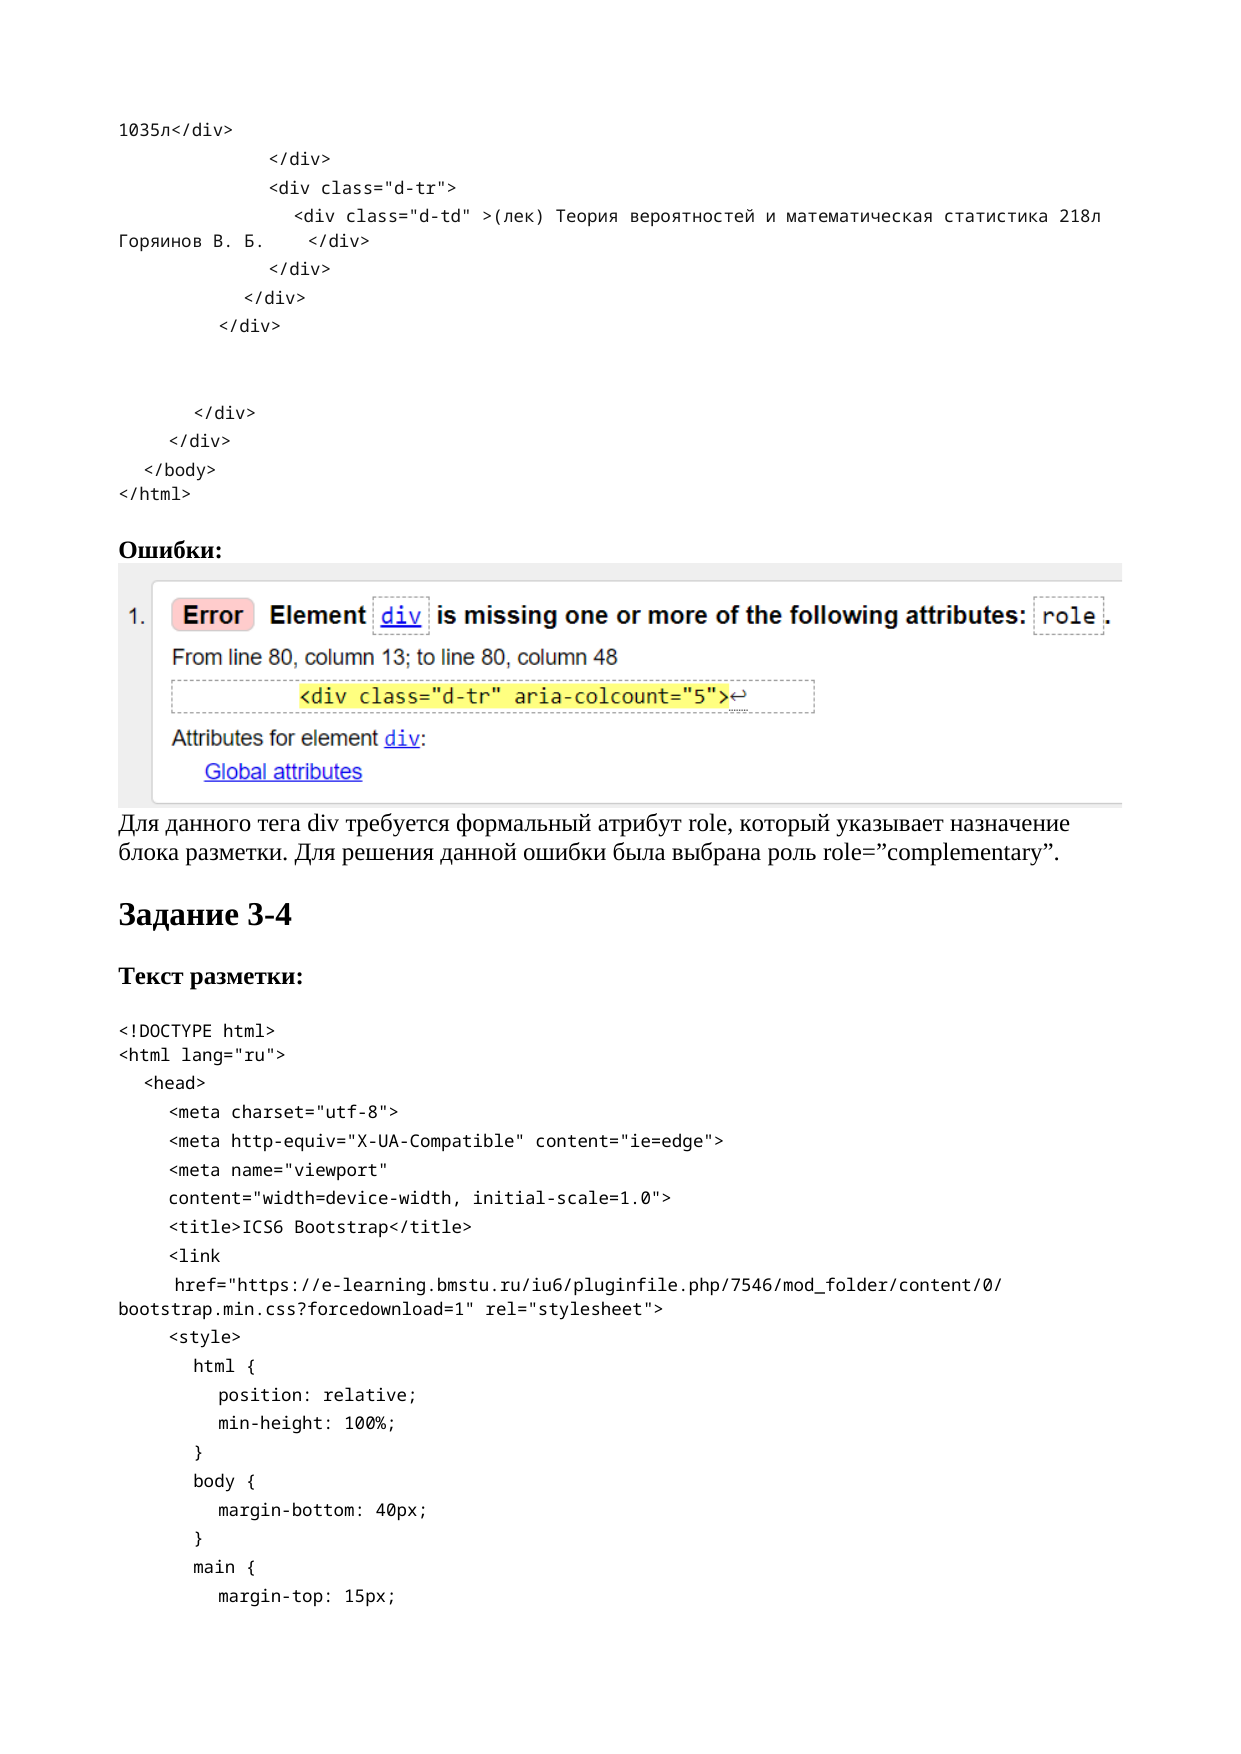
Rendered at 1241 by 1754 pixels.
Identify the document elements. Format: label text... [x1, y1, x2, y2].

text <head> [118, 1066, 1122, 1095]
text <!DOCTYPE html> [118, 1019, 1122, 1042]
text position: relative; [118, 1378, 1122, 1406]
text margin-top: 15px; [118, 1579, 1122, 1608]
text margin-bottom: 40px; [118, 1493, 1122, 1521]
text min-height: 100%; [118, 1406, 1122, 1435]
text Ошибки: [118, 535, 1122, 563]
text <style> [118, 1320, 1122, 1349]
text <link [118, 1239, 1122, 1268]
text </body> [118, 453, 1122, 482]
text </div> [118, 252, 1122, 281]
text <meta name="viewport" [118, 1153, 1122, 1181]
text </div> [118, 396, 1122, 424]
text body { [118, 1464, 1122, 1493]
text </div> [118, 309, 1122, 338]
text <div class="d-tr"> [118, 171, 1122, 199]
text main { [118, 1550, 1122, 1579]
text <meta http-equiv="X-UA-Compatible" content="ie=edge"> [118, 1124, 1122, 1153]
text Текст разметки: [118, 961, 1122, 990]
text </div> [118, 424, 1122, 453]
text <div class="d-td" >(лек) Теория вероятностей и математическая статистика 218л Горяинов В. Б. </div> [118, 199, 1122, 252]
text } [118, 1521, 1122, 1550]
text Задание 3-4 [118, 894, 1122, 932]
text </div> [118, 142, 1122, 171]
text Для данного тега div требуется формальный атрибут role, который указывает назначение блока разметки. Для решения данной ошибки была выбрана роль role=”complementary”. [118, 808, 1122, 865]
text html { [118, 1349, 1122, 1378]
picture [118, 563, 1123, 808]
text <meta charset="utf-8"> [118, 1095, 1122, 1124]
text 1035л</div> [118, 118, 1122, 142]
text <html lang="ru"> [118, 1042, 1122, 1066]
text href="https://e-learning.bmstu.ru/iu6/pluginfile.php/7546/mod_folder/content/0/bootstrap.min.css?forcedownload=1" rel="stylesheet"> [118, 1268, 1122, 1320]
text content="width=device-width, initial-scale=1.0"> [118, 1181, 1122, 1210]
text </html> [118, 482, 1122, 506]
text <title>ICS6 Bootstrap</title> [118, 1210, 1122, 1239]
text } [118, 1435, 1122, 1464]
text </div> [118, 281, 1122, 309]
